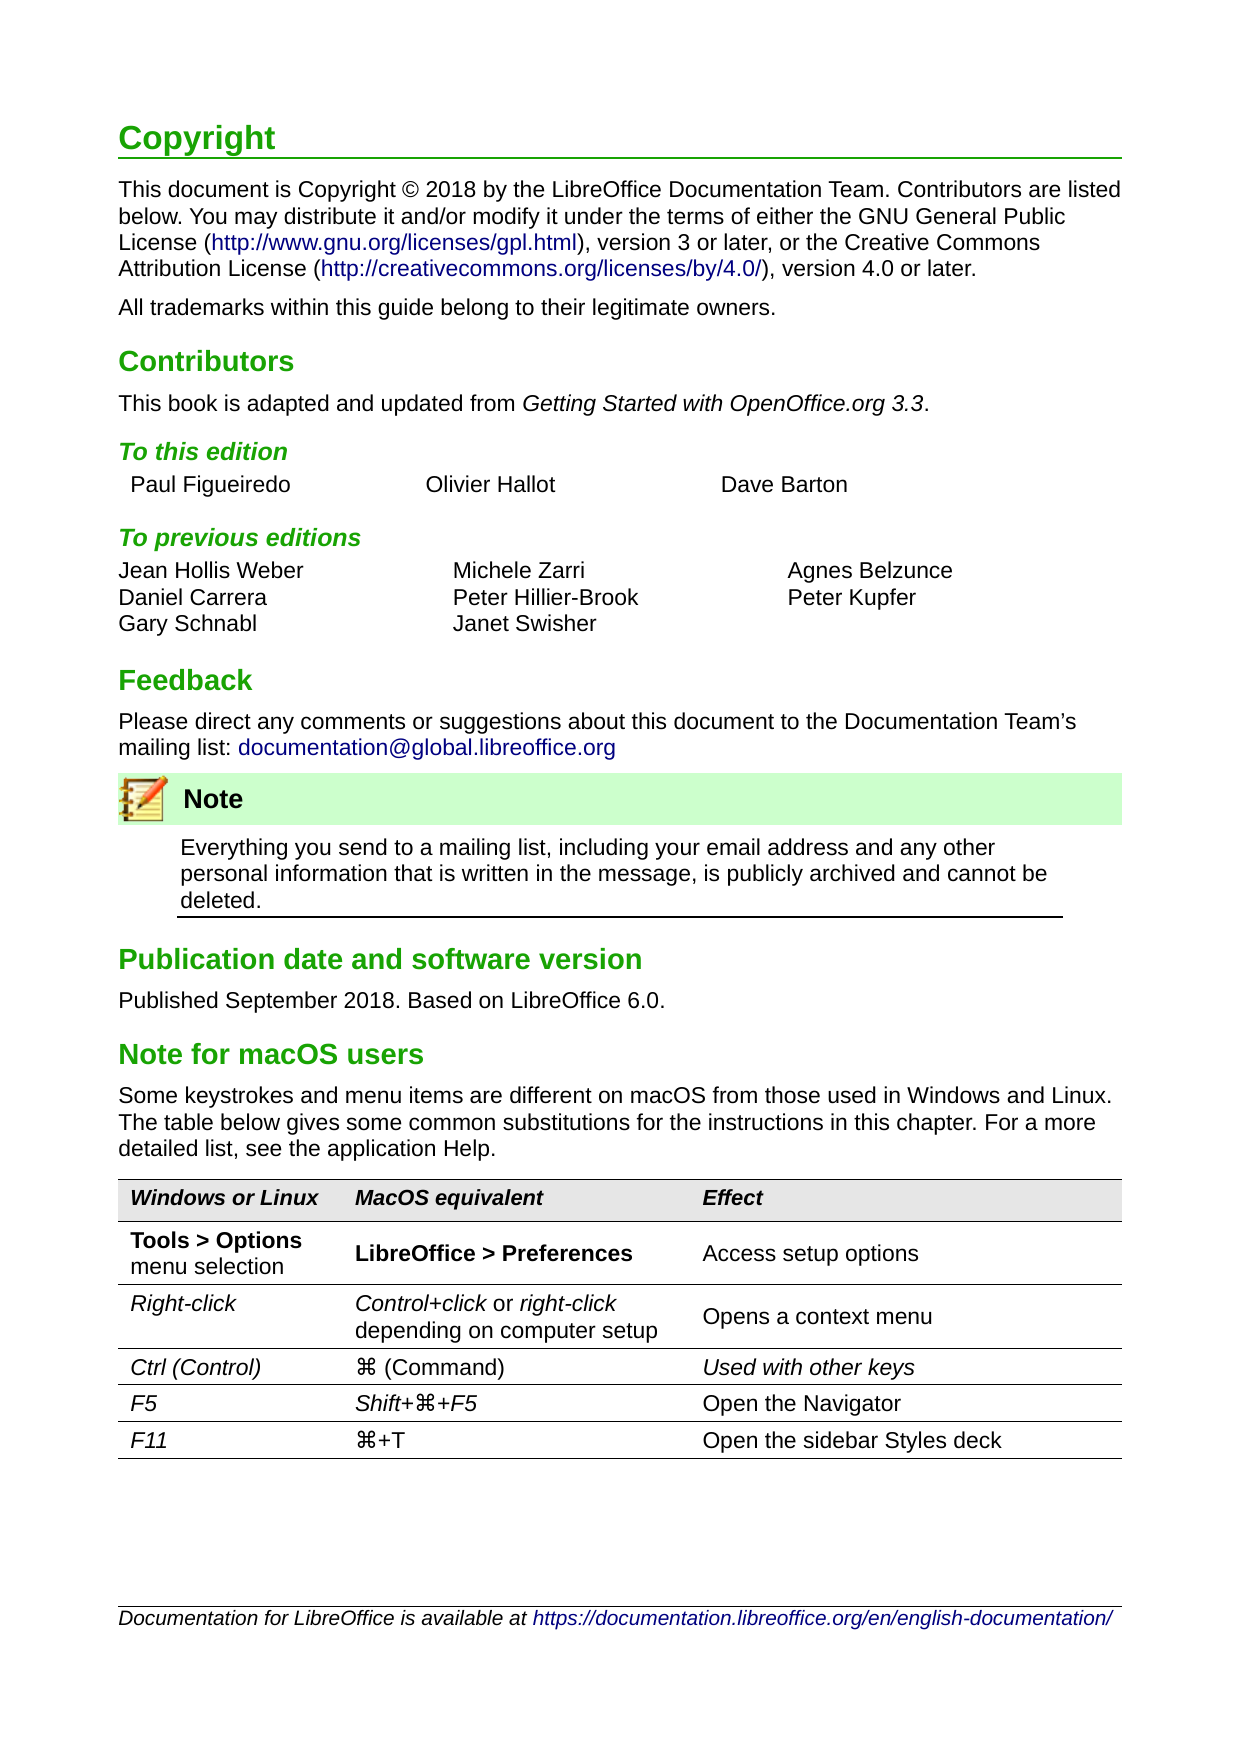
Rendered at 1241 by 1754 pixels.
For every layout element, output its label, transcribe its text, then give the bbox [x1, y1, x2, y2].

table_header Effect [690, 1180, 1122, 1221]
text Everything you send to a mailing list, including your email address and any other personal information that is written in the message, is publicly archived and cannot be deleted. [177, 831, 1063, 916]
subtitle Publication date and software version [118, 942, 1122, 975]
subtitle To this edition [118, 437, 1122, 465]
table_header Paul Figueiredo [118, 471, 413, 502]
subtitle Copyright [118, 118, 1122, 157]
table_header Michele Zarri [453, 558, 787, 584]
text Please direct any comments or suggestions about this document to the Documentation Team’s mailing list: documentation@global.libreoffice.org [118, 708, 1122, 761]
table_cell Right-click [118, 1285, 343, 1347]
table_cell Tools > Options menu selection [118, 1222, 343, 1284]
table_cell Shift+⌘+F5 [343, 1385, 690, 1421]
table_cell Janet Swisher [453, 610, 787, 639]
table_cell F11 [118, 1422, 343, 1458]
table_header Dave Barton [709, 471, 1122, 502]
table_cell Ctrl (Control) [118, 1349, 343, 1384]
table_cell Access setup options [690, 1222, 1122, 1284]
subtitle Feedback [118, 662, 1122, 696]
table_cell Open the sidebar Styles deck [690, 1422, 1122, 1458]
table_cell Open the Navigator [690, 1385, 1122, 1421]
picture [119, 774, 170, 825]
table_header Olivier Hallot [414, 471, 709, 502]
subtitle To previous editions [118, 523, 1122, 551]
table_cell Used with other keys [690, 1349, 1122, 1384]
table_cell Opens a context menu [690, 1285, 1122, 1347]
table_cell F5 [118, 1385, 343, 1421]
table_header MacOS equivalent [343, 1180, 690, 1221]
table_header Agnes Belzunce [788, 558, 1122, 584]
text This book is adapted and updated from Getting Started with OpenOffice.org 3.3. [118, 389, 1122, 416]
text Some keystrokes and menu items are different on macOS from those used in Windows and Linux. The table below gives some common substitutions for the instructions in this chapter. For a more detailed list, see the application Help. [118, 1082, 1122, 1162]
subtitle Note [118, 773, 1122, 825]
table_cell Peter Kupfer [788, 584, 1122, 610]
table_cell Daniel Carrera [118, 584, 453, 610]
table_cell ⌘+T [343, 1422, 690, 1458]
table_header Windows or Linux [118, 1180, 343, 1221]
table_cell Gary Schnabl [118, 610, 453, 639]
table_cell ⌘ (Command) [343, 1349, 690, 1384]
text Published September 2018. Based on LibreOffice 6.0. [118, 987, 1122, 1013]
text This document is Copyright © 2018 by the LibreOffice Documentation Team. Contributors are listed below. You may distribute it and/or modify it under the terms of either the GNU General Public License (http://www.gnu.org/licenses/gpl.html), version 3 or later, or the Creative Commons Attribution License (http://creativecommons.org/licenses/by/4.0/), version 4.0 or later. [118, 176, 1122, 282]
table_cell LibreOffice > Preferences [343, 1222, 690, 1284]
table_header Jean Hollis Weber [118, 558, 453, 584]
table_cell Control+click or right-click depending on computer setup [343, 1285, 690, 1347]
text All trademarks within this guide belong to their legitimate owners. [118, 294, 1122, 321]
subtitle Note for macOS users [118, 1037, 1122, 1071]
table_cell [788, 610, 1122, 639]
table_cell Peter Hillier-Brook [453, 584, 787, 610]
subtitle Contributors [118, 344, 1122, 378]
